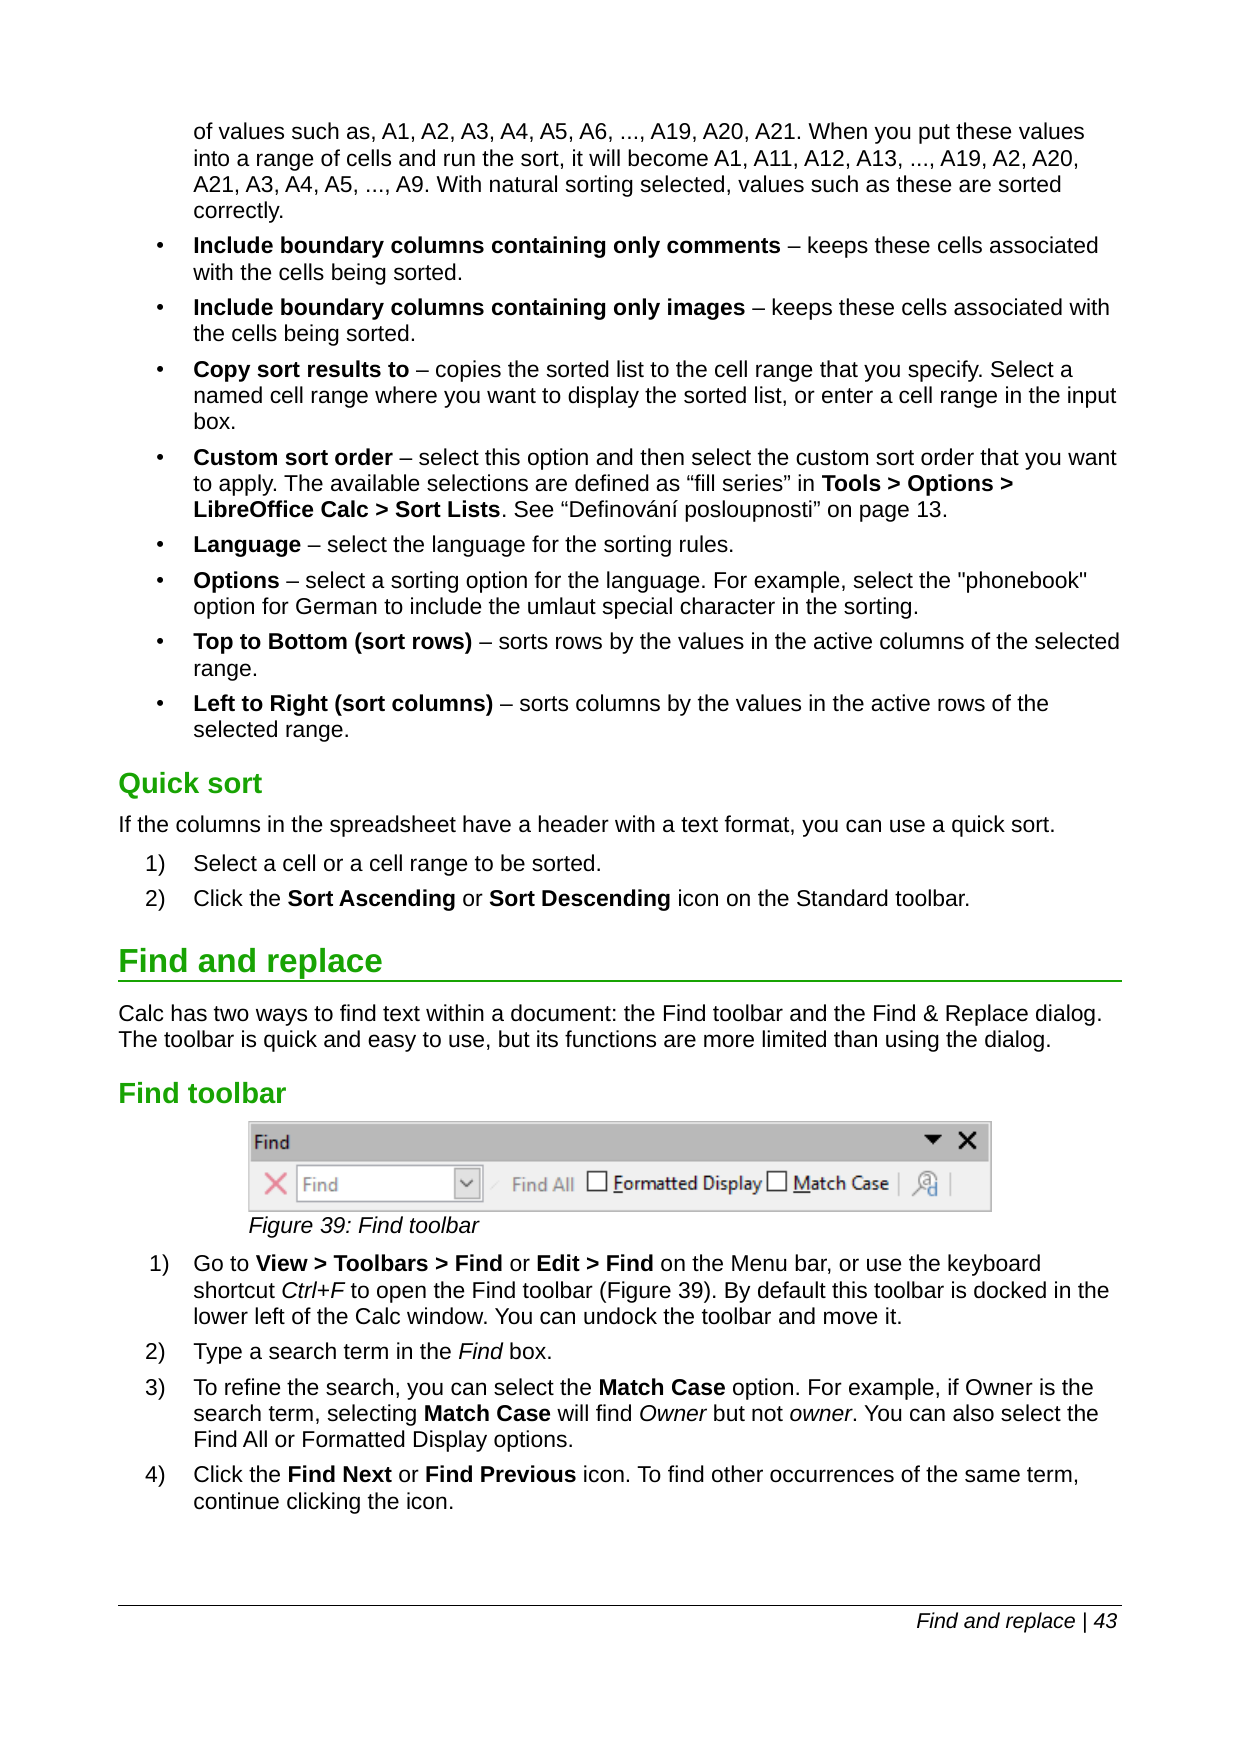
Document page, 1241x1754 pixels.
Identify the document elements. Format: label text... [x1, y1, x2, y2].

list Type a search term in the Find box. [165, 1338, 1122, 1364]
picture [248, 1121, 992, 1212]
subtitle Find toolbar [118, 1076, 1122, 1109]
list To refine the search, you can select the Match Case option. For example, if Owner is the search term, selecting Match Case will find Owner but not owner. You can also select the Find All or Formatted Display options. [165, 1373, 1122, 1452]
list of values such as, A1, A2, A3, A4, A5, A6, ..., A19, A20, A21. When you put these values into a range of cells and run the sort, it will become A1, A11, A12, A13, ..., A19, A2, A20, A21, A3, A4, A5, ..., A9. With natural sorting selected, values such as these are sorted correctly. [156, 118, 1122, 223]
list Click the Find Next or Find Previous icon. To find other occurrences of the same term, continue clicking the icon. [165, 1461, 1122, 1514]
list Click the Sort Ascending or Sort Descending icon on the Standard toolbar. [165, 885, 1122, 912]
list Language – select the language for the sorting rules. [156, 531, 1122, 558]
list Select a cell or a cell range to be sorted. [165, 850, 1122, 877]
list Copy sort results to – copies the sorted list to the cell range that you specify. Select a named cell range where you want to display the sorted list, or enter a cell range in the input box. [156, 356, 1122, 434]
list Go to View > Toolbars > Find or Edit > Find on the Menu bar, or use the keyboard shortcut Ctrl+F to open the Find toolbar (Figure 39). By default this toolbar is docked in the lower left of the Calc window. You can undock the toolbar and move it. [169, 1250, 1122, 1329]
text Calc has two ways to find text within a document: the Find toolbar and the Find & Replace dialog. The toolbar is quick and easy to use, but its functions are more limited than using the dialog. [118, 999, 1122, 1052]
subtitle Find and replace [118, 941, 1122, 980]
text If the columns in the spreadsheet have a header with a text format, you can use a quick sort. [118, 811, 1122, 838]
list Custom sort order – select this option and then select the custom sort order that you want to apply. The available selections are defined as “fill series” in Tools > Options > LibreOffice Calc > Sort Lists. See “Defining a fill series” on page 13. [156, 443, 1122, 522]
list Include boundary columns containing only images – keeps these cells associated with the cells being sorted. [156, 294, 1122, 347]
list Options – select a sorting option for the language. For example, select the "phonebook" option for German to include the umlaut special character in the sorting. [156, 567, 1122, 619]
list Left to Right (sort columns) – sorts columns by the values in the active rows of the selected range. [156, 690, 1122, 742]
subtitle Quick sort [118, 766, 1122, 799]
list Top to Bottom (sort rows) – sorts rows by the values in the active columns of the selected range. [156, 628, 1122, 681]
list Include boundary columns containing only comments – keeps these cells associated with the cells being sorted. [156, 232, 1122, 285]
text Figure 39: Find toolbar [248, 1212, 992, 1238]
